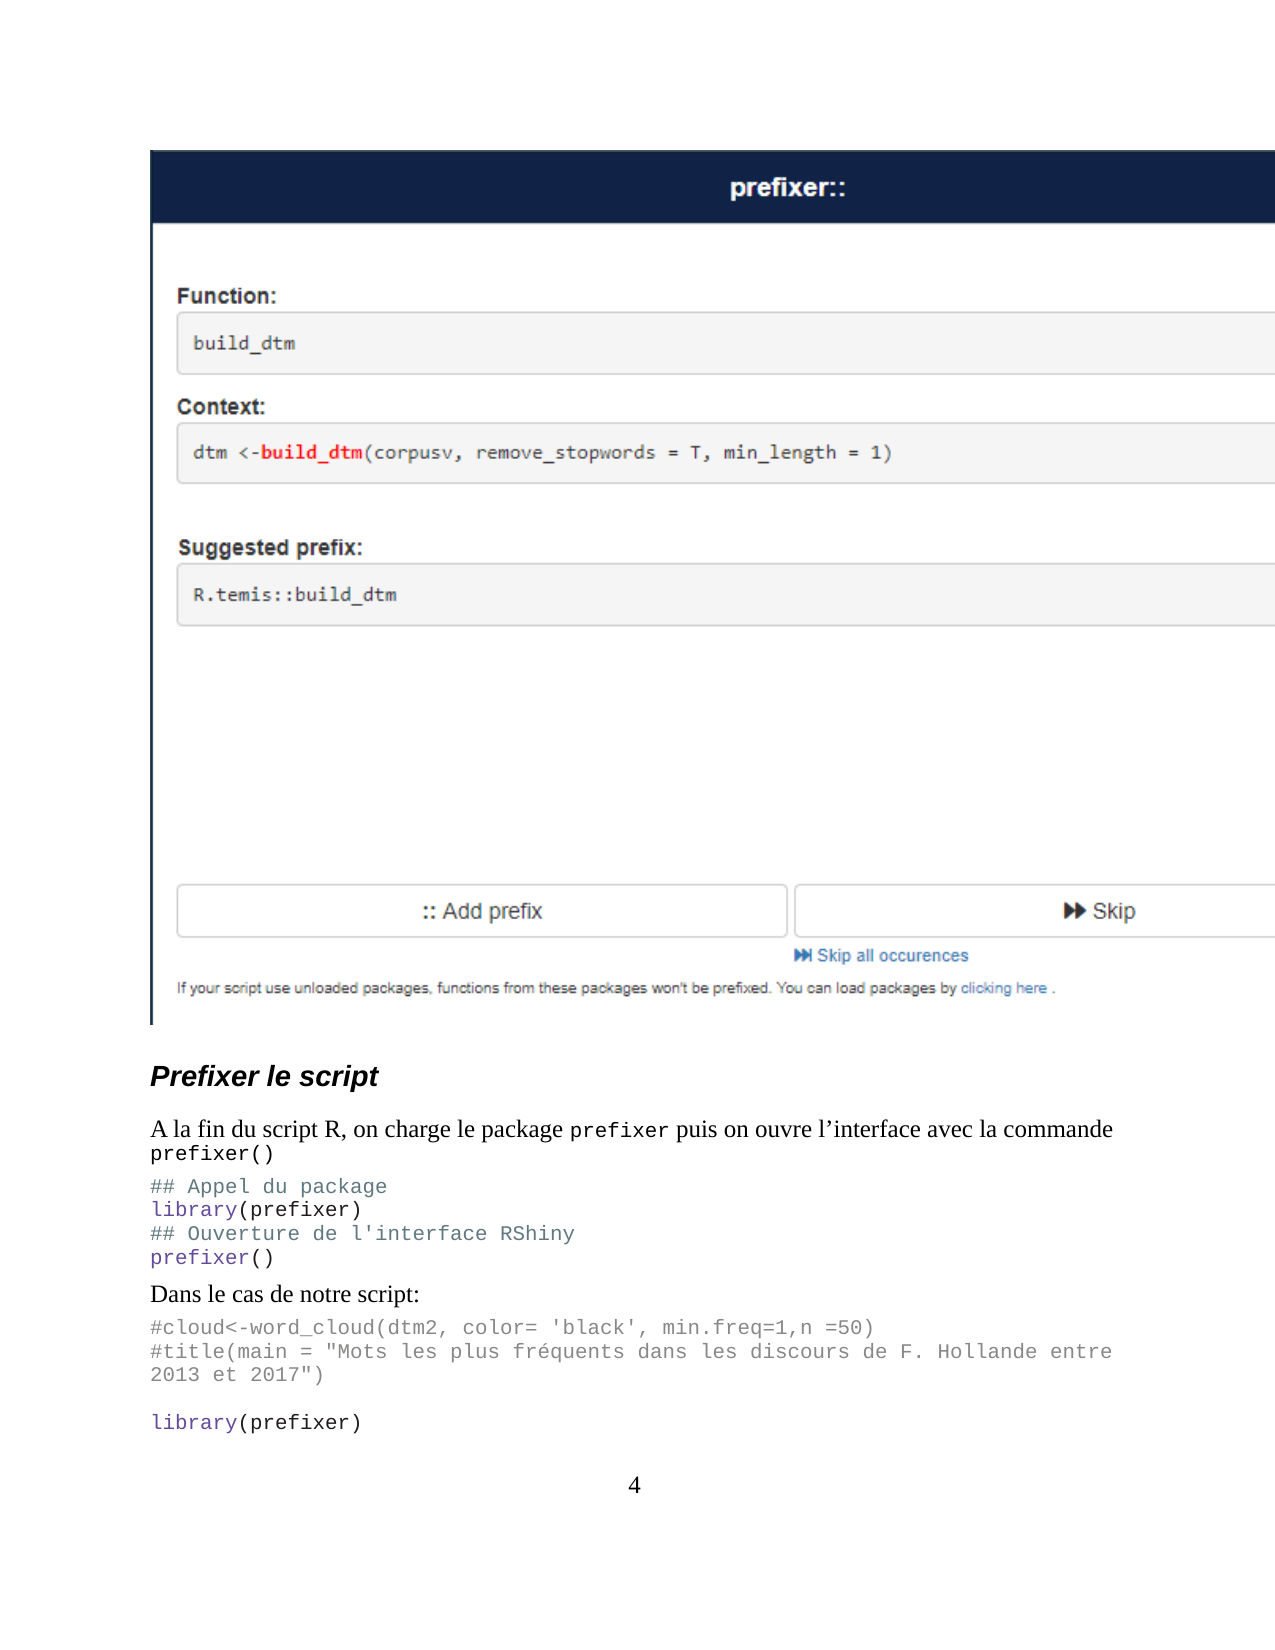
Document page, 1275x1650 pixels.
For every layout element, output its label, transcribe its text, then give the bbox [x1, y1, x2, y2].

text Dans le cas de notre script: [150, 1279, 1125, 1308]
text prefixer() [150, 1247, 1125, 1270]
text #title(main = "Mots les plus fréquents dans les discours de F. Hollande entre 2013 et 2017") [150, 1341, 1125, 1388]
text #cloud<-word_cloud(dtm2, color= 'black', min.freq=1,n =50) [150, 1317, 1125, 1341]
text ## Appel du package [150, 1176, 1125, 1199]
text library(prefixer) [150, 1199, 1125, 1223]
text library(prefixer) [150, 1412, 1125, 1435]
picture [150, 150, 1275, 1025]
text ## Ouverture de l'interface RShiny [150, 1223, 1125, 1247]
subtitle Prefixer le script [150, 1059, 1125, 1092]
text A la fin du script R, on charge le package prefixer puis on ouvre l’interface avec la commande prefixer() [150, 1114, 1125, 1167]
